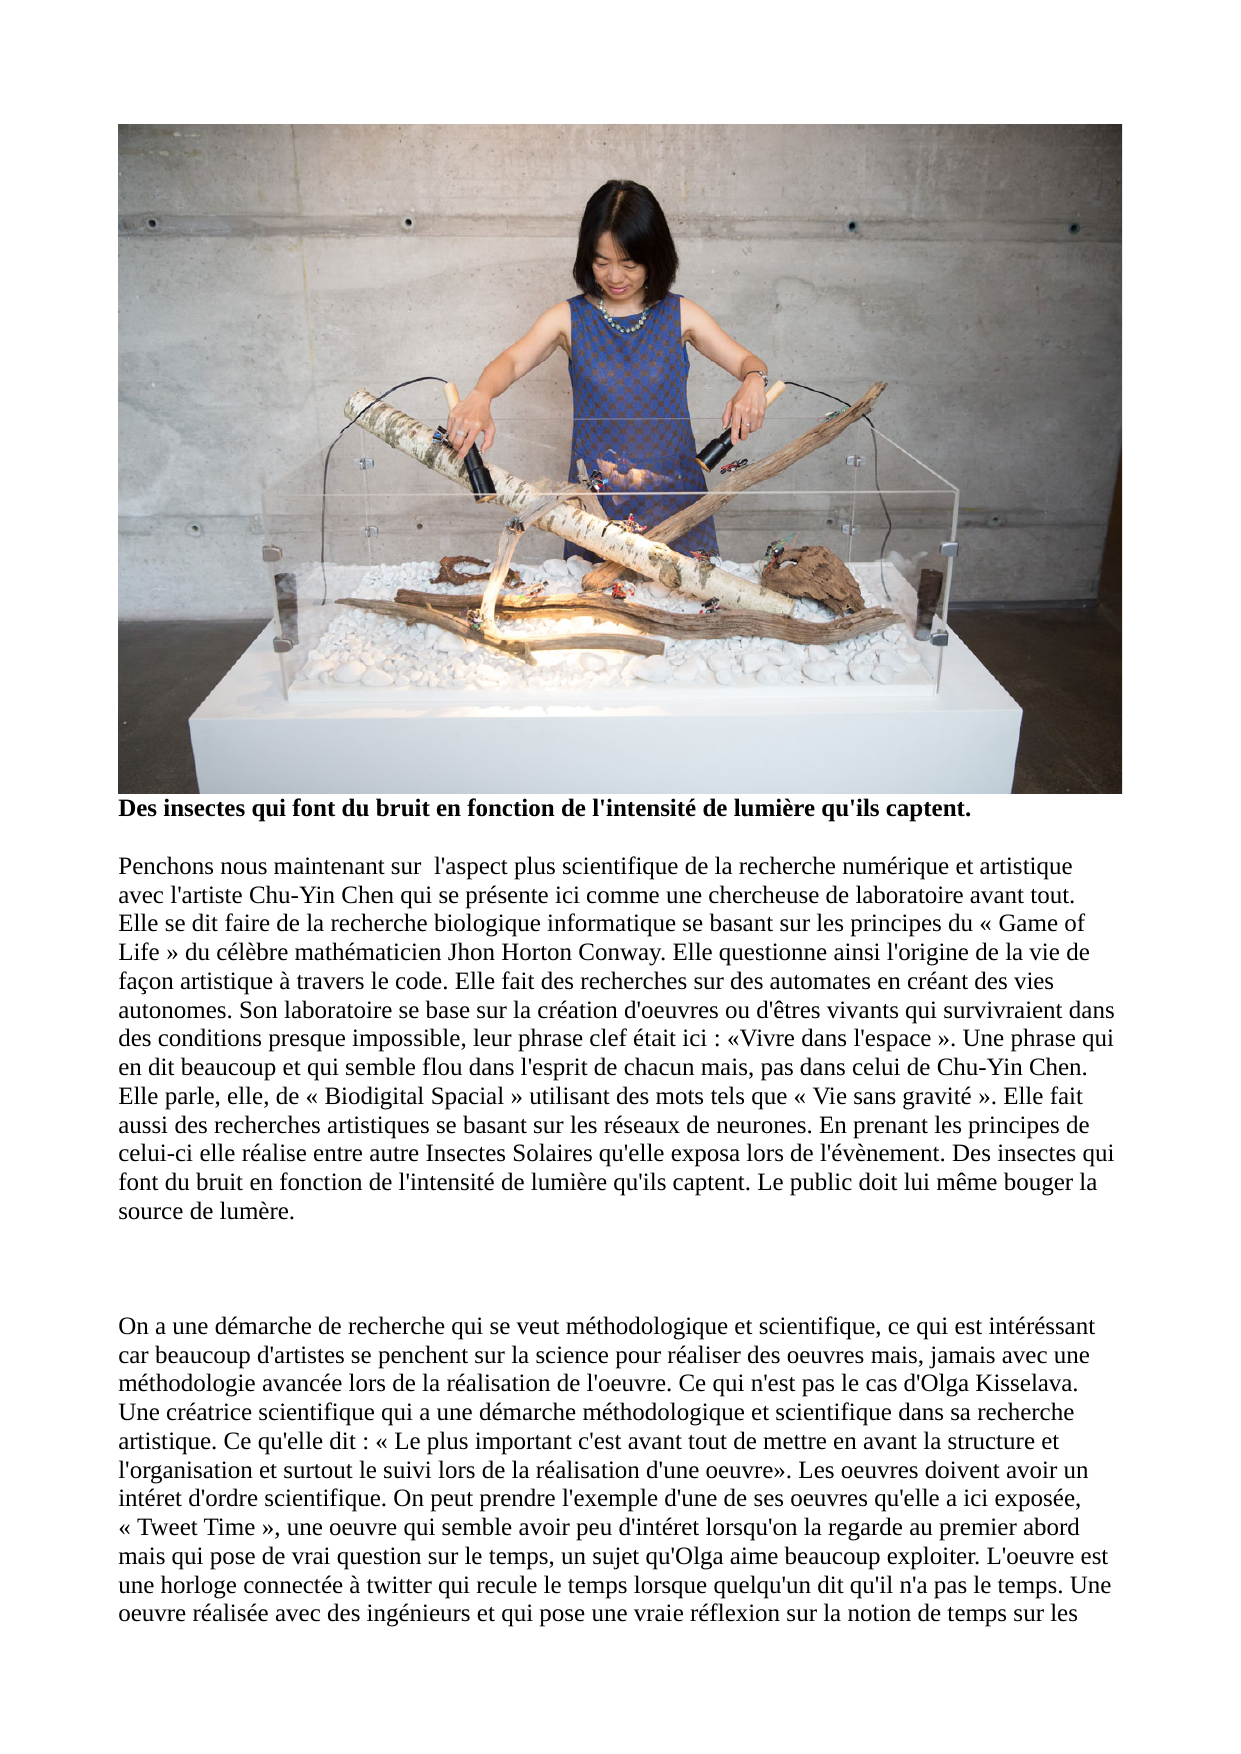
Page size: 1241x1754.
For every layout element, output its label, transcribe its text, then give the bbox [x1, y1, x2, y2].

text Penchons nous maintenant sur l'aspect plus scientifique de la recherche numérique et artistique avec l'artiste Chu-Yin Chen qui se présente ici comme une chercheuse de laboratoire avant tout. [118, 851, 1122, 908]
text [118, 118, 1122, 124]
text Elle se dit faire de la recherche biologique informatique se basant sur les principes du « Game of Life » du célèbre mathématicien Jhon Horton Conway. Elle questionne ainsi l'origine de la vie de façon artistique à travers le code. Elle fait des recherches sur des automates en créant des vies autonomes. Son laboratoire se base sur la création d'oeuvres ou d'êtres vivants qui survivraient dans des conditions presque impossible, leur phrase clef était ici : «Vivre dans l'espace ». Une phrase qui en dit beaucoup et qui semble flou dans l'esprit de chacun mais, pas dans celui de Chu-Yin Chen. Elle parle, elle, de « Biodigital Spacial » utilisant des mots tels que « Vie sans gravité ». Elle fait aussi des recherches artistiques se basant sur les réseaux de neurones. En prenant les principes de celui-ci elle réalise entre autre Insectes Solaires qu'elle exposa lors de l'évènement. Des insectes qui font du bruit en fonction de l'intensité de lumière qu'ils captent. Le public doit lui même bouger la source de lumère. [118, 908, 1122, 1225]
text On a une démarche de recherche qui se veut méthodologique et scientifique, ce qui est intéréssant car beaucoup d'artistes se penchent sur la science pour réaliser des oeuvres mais, jamais avec une méthodologie avancée lors de la réalisation de l'oeuvre. Ce qui n'est pas le cas d'Olga Kisselava. Une créatrice scientifique qui a une démarche méthodologique et scientifique dans sa recherche artistique. Ce qu'elle dit : « Le plus important c'est avant tout de mettre en avant la structure et l'organisation et surtout le suivi lors de la réalisation d'une oeuvre». Les oeuvres doivent avoir un intéret d'ordre scientifique. On peut prendre l'exemple d'une de ses oeuvres qu'elle a ici exposée, « Tweet Time », une oeuvre qui semble avoir peu d'intéret lorsqu'on la regarde au premier abord mais qui pose de vrai question sur le temps, un sujet qu'Olga aime beaucoup exploiter. L'oeuvre est une horloge connectée à twitter qui recule le temps lorsque quelqu'un dit qu'il n'a pas le temps. Une oeuvre réalisée avec des ingénieurs et qui pose une vraie réflexion sur la notion de temps sur les [118, 1311, 1122, 1627]
picture [118, 124, 1123, 794]
text Des insectes qui font du bruit en fonction de l'intensité de lumière qu'ils captent. [118, 794, 1122, 822]
